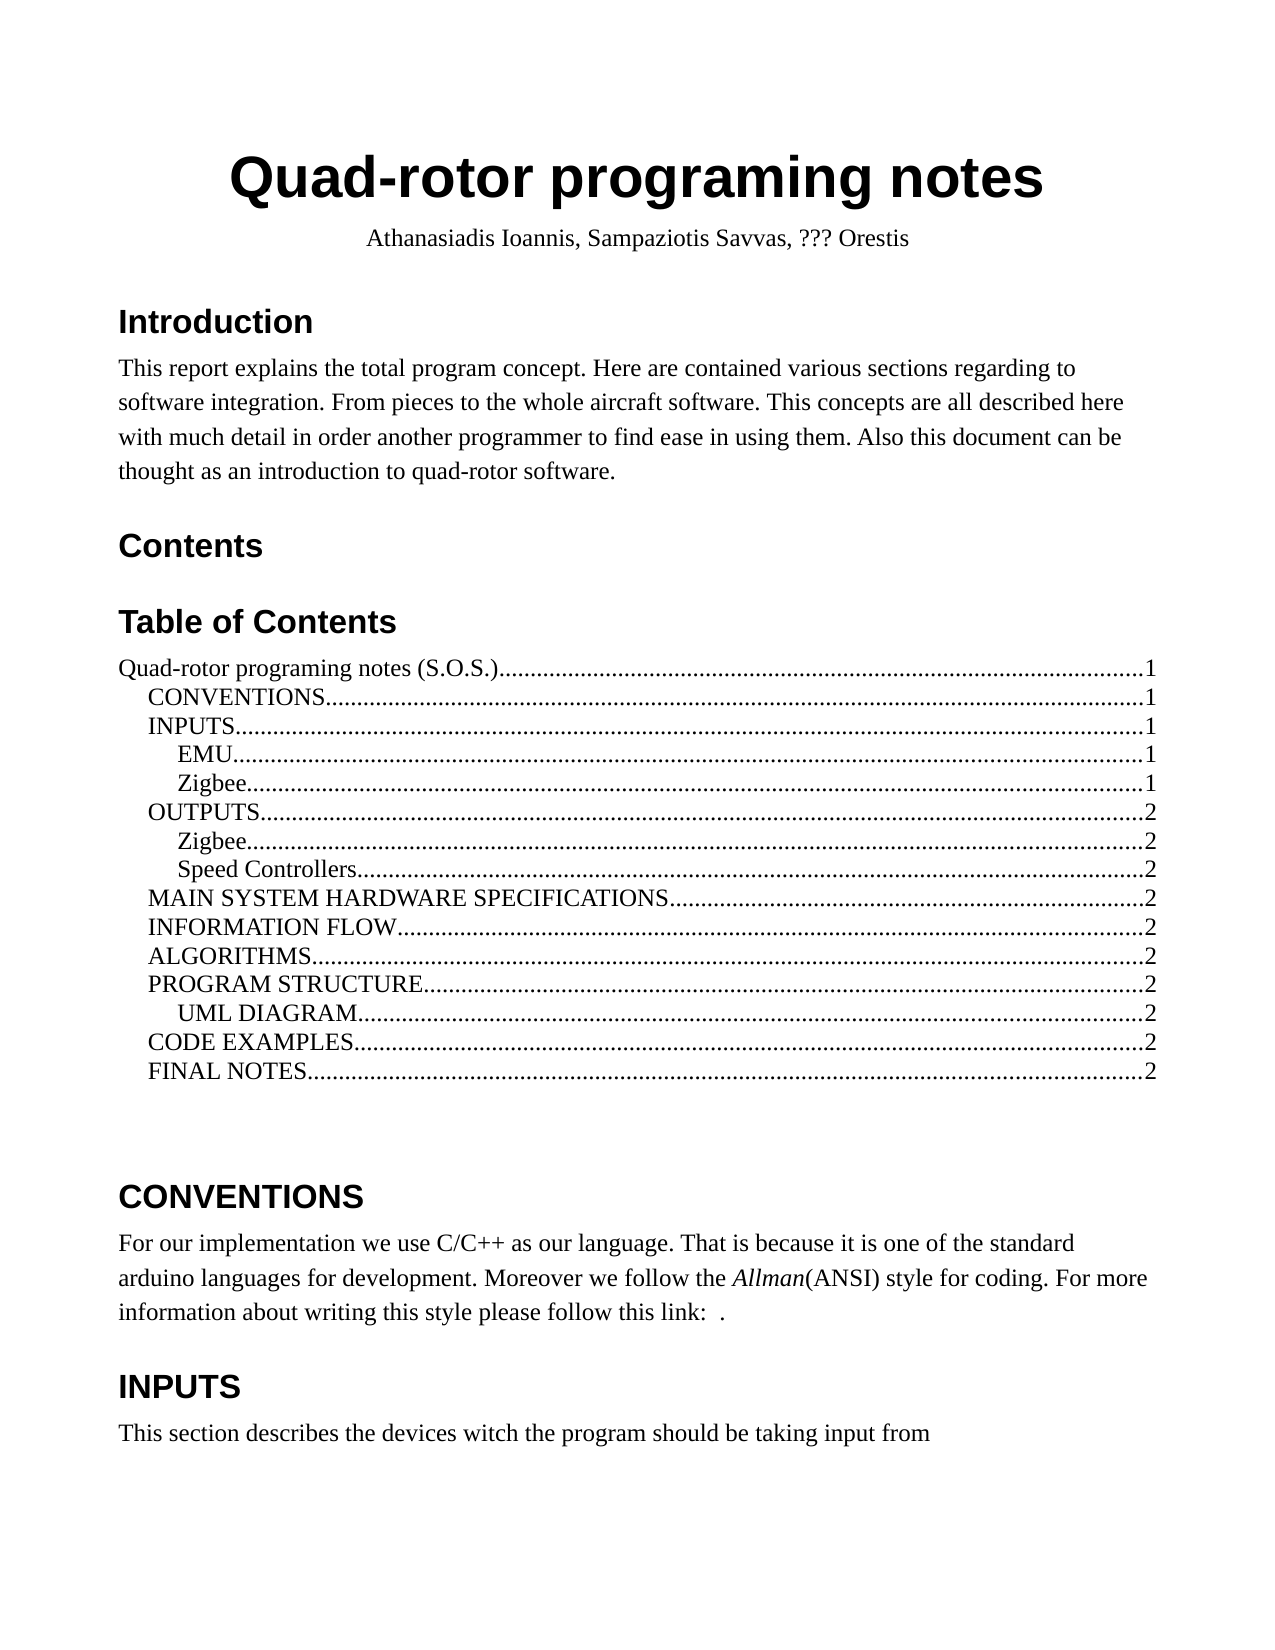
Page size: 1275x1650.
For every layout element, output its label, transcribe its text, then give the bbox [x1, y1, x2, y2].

text Zigbee 2 [177, 826, 1157, 854]
text EMU 1 [177, 739, 1157, 768]
text Speed Controllers 2 [177, 854, 1157, 883]
text This section describes the devices witch the program should be taking input from [118, 1418, 1157, 1447]
text CODE EXAMPLES 2 [148, 1027, 1157, 1056]
text Zigbee 1 [177, 768, 1157, 797]
subtitle INPUTS [118, 1367, 1157, 1406]
title Quad-rotor programing notes [118, 143, 1157, 210]
subtitle Table of Contents [118, 602, 1157, 641]
text CONVENTIONS 1 [148, 682, 1157, 711]
text Quad-rotor programing notes (S.O.S.) 1 [118, 653, 1157, 682]
text Athanasiadis Ioannis, Sampaziotis Savvas, ??? Orestis [177, 223, 1098, 251]
text This report explains the total program concept. Here are contained various sections regarding to software integration. From pieces to the whole aircraft software. This concepts are all described here with much detail in order another programmer to find ease in using them. Also this document can be thought as an introduction to quad-rotor software. [118, 353, 1157, 485]
text INFORMATION FLOW 2 [148, 912, 1157, 941]
text INPUTS 1 [148, 711, 1157, 739]
subtitle Introduction [118, 302, 1157, 340]
text FINAL NOTES 2 [148, 1056, 1157, 1084]
subtitle CONVENTIONS [118, 1177, 1157, 1216]
subtitle Contents [118, 526, 1157, 565]
text MAIN SYSTEM HARDWARE SPECIFICATIONS 2 [148, 883, 1157, 912]
text OUTPUTS 2 [148, 797, 1157, 826]
text UML DIAGRAM 2 [177, 998, 1157, 1027]
text ALGORITHMS 2 [148, 941, 1157, 969]
text PROGRAM STRUCTURE 2 [148, 969, 1157, 998]
text For our implementation we use C/C++ as our language. That is because it is one of the standard arduino languages for development. Moreover we follow the Allman(ANSI) style for coding. For more information about writing this style please follow this link: . [118, 1228, 1157, 1326]
